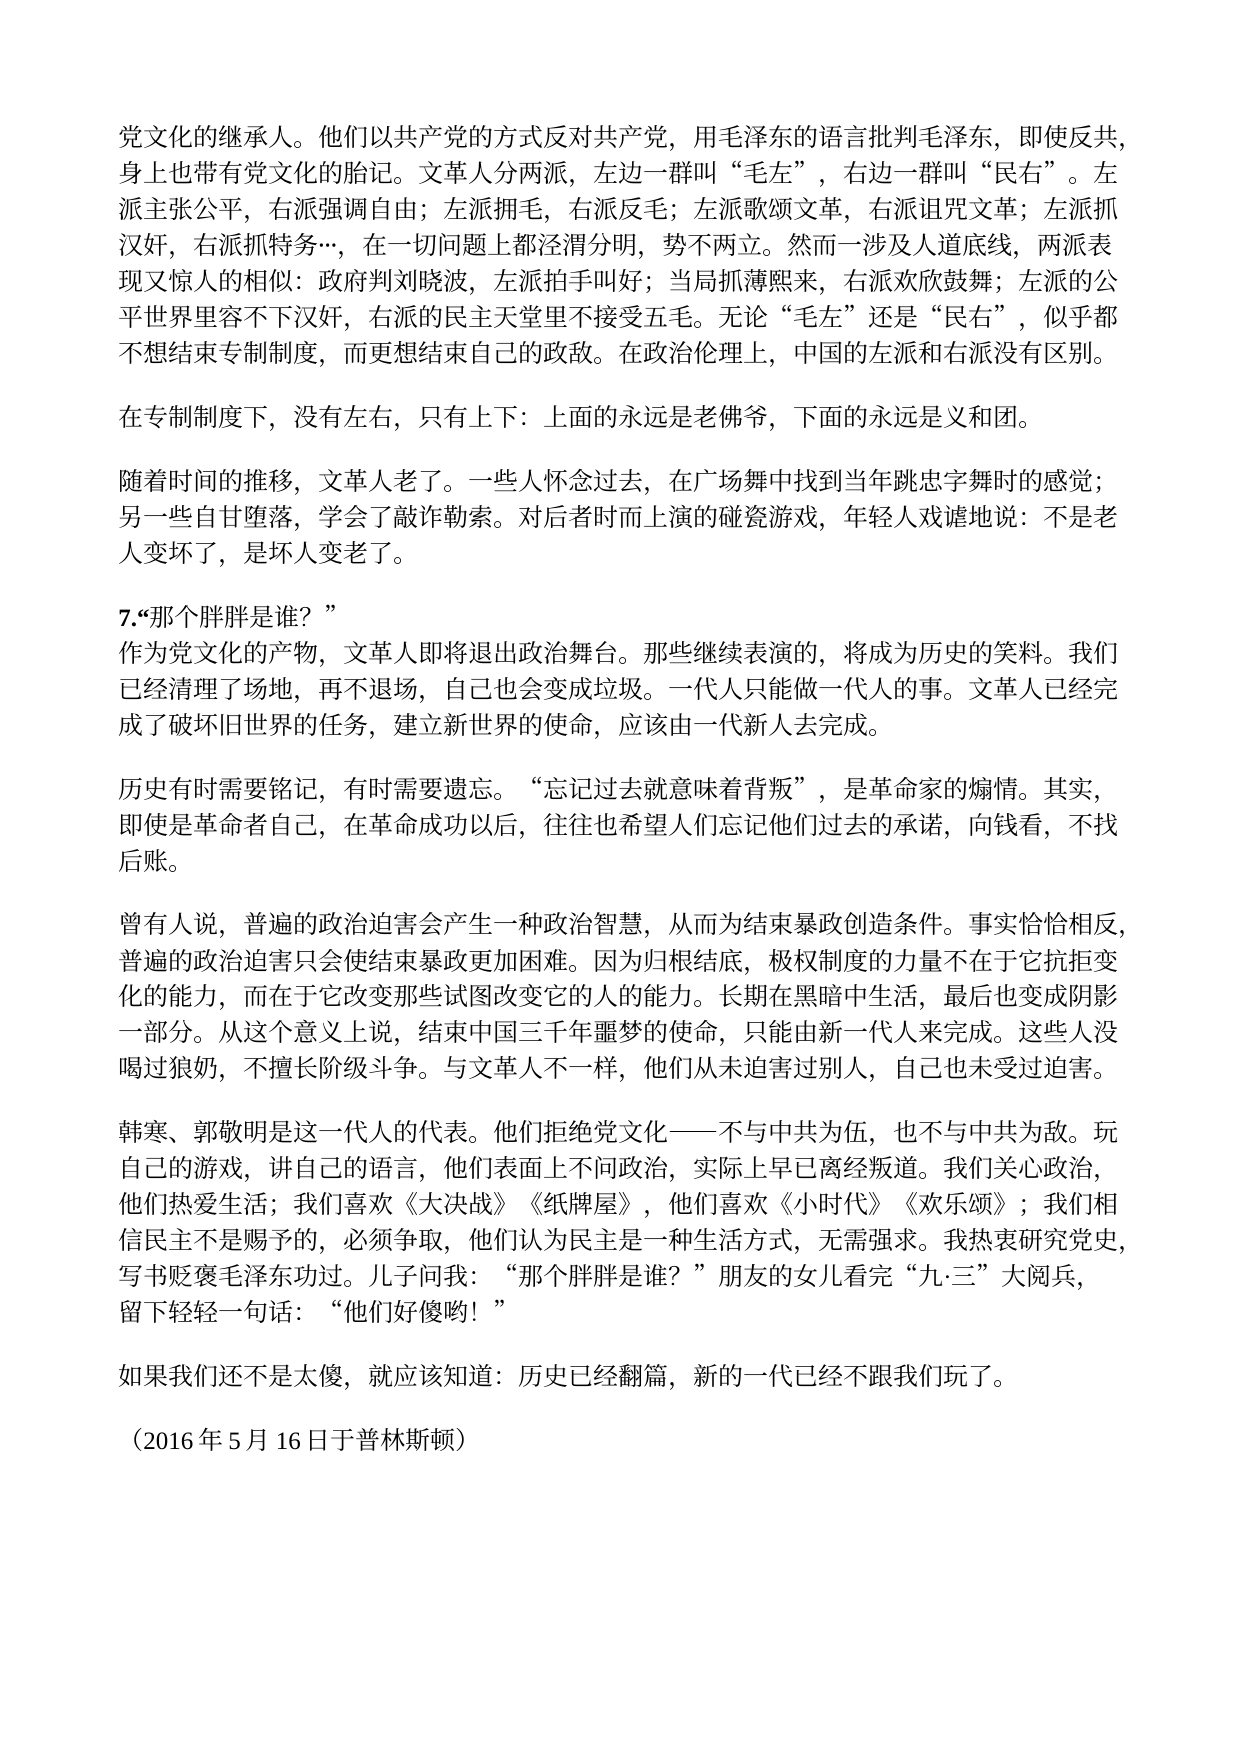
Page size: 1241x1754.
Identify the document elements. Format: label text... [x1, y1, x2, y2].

text 在专制制度下，没有左右，只有上下：上面的永远是老佛爷，下面的永远是义和团。 [118, 398, 1122, 434]
text 今天社会上的左右之争，基本上是一场文革人之间的战争。文革人是党文化的叛逆者，也是党文化的继承人。他们以共产党的方式反对共产党，用毛泽东的语言批判毛泽东，即使反共，身上也带有党文化的胎记。文革人分两派，左边一群叫“毛左”，右边一群叫“民右”。左派主张公平，右派强调自由；左派拥毛，右派反毛；左派歌颂文革，右派诅咒文革；左派抓汉奸，右派抓特务···，在一切问题上都泾渭分明，势不两立。然而一涉及人道底线，两派表现又惊人的相似：政府判刘晓波，左派拍手叫好；当局抓薄熙来，右派欢欣鼓舞；左派的公平世界里容不下汉奸，右派的民主天堂里不接受五毛。无论“毛左”还是“民右”，似乎都不想结束专制制度，而更想结束自己的政敌。在政治伦理上，中国的左派和右派没有区别。 [118, 118, 1122, 370]
text 曾有人说，普遍的政治迫害会产生一种政治智慧，从而为结束暴政创造条件。事实恰恰相反，普遍的政治迫害只会使结束暴政更加困难。因为归根结底，极权制度的力量不在于它抗拒变化的能力，而在于它改变那些试图改变它的人的能力。长期在黑暗中生活，最后也变成阴影一部分。从这个意义上说，结束中国三千年噩梦的使命，只能由新一代人来完成。这些人没喝过狼奶，不擅长阶级斗争。与文革人不一样，他们从未迫害过别人，自己也未受过迫害。 [118, 905, 1122, 1085]
text 历史有时需要铭记，有时需要遗忘。“忘记过去就意味着背叛”，是革命家的煽情。其实，即使是革命者自己，在革命成功以后，往往也希望人们忘记他们过去的承诺，向钱看，不找后账。 [118, 769, 1122, 877]
text 作为党文化的产物，文革人即将退出政治舞台。那些继续表演的，将成为历史的笑料。我们已经清理了场地，再不退场，自己也会变成垃圾。一代人只能做一代人的事。文革人已经完成了破坏旧世界的任务，建立新世界的使命，应该由一代新人去完成。 [118, 633, 1122, 741]
text 韩寒、郭敬明是这一代人的代表。他们拒绝党文化——不与中共为伍，也不与中共为敌。玩自己的游戏，讲自己的语言，他们表面上不问政治，实际上早已离经叛道。我们关心政治，他们热爱生活；我们喜欢《大决战》《纸牌屋》，他们喜欢《小时代》《欢乐颂》；我们相信民主不是赐予的，必须争取，他们认为民主是一种生活方式，无需强求。我热衷研究党史，写书贬褒毛泽东功过。儿子问我：“那个胖胖是谁？”朋友的女儿看完“九·三”大阅兵，留下轻轻一句话：“他们好傻哟！” [118, 1113, 1122, 1328]
text 如果我们还不是太傻，就应该知道：历史已经翻篇，新的一代已经不跟我们玩了。 [118, 1357, 1122, 1392]
text 7.“那个胖胖是谁？” [118, 598, 1122, 633]
text 随着时间的推移，文革人老了。一些人怀念过去，在广场舞中找到当年跳忠字舞时的感觉；另一些自甘堕落，学会了敲诈勒索。对后者时而上演的碰瓷游戏，年轻人戏谑地说：不是老人变坏了，是坏人变老了。 [118, 462, 1122, 569]
text （2016年5月16日于普林斯顿） [118, 1421, 1122, 1456]
